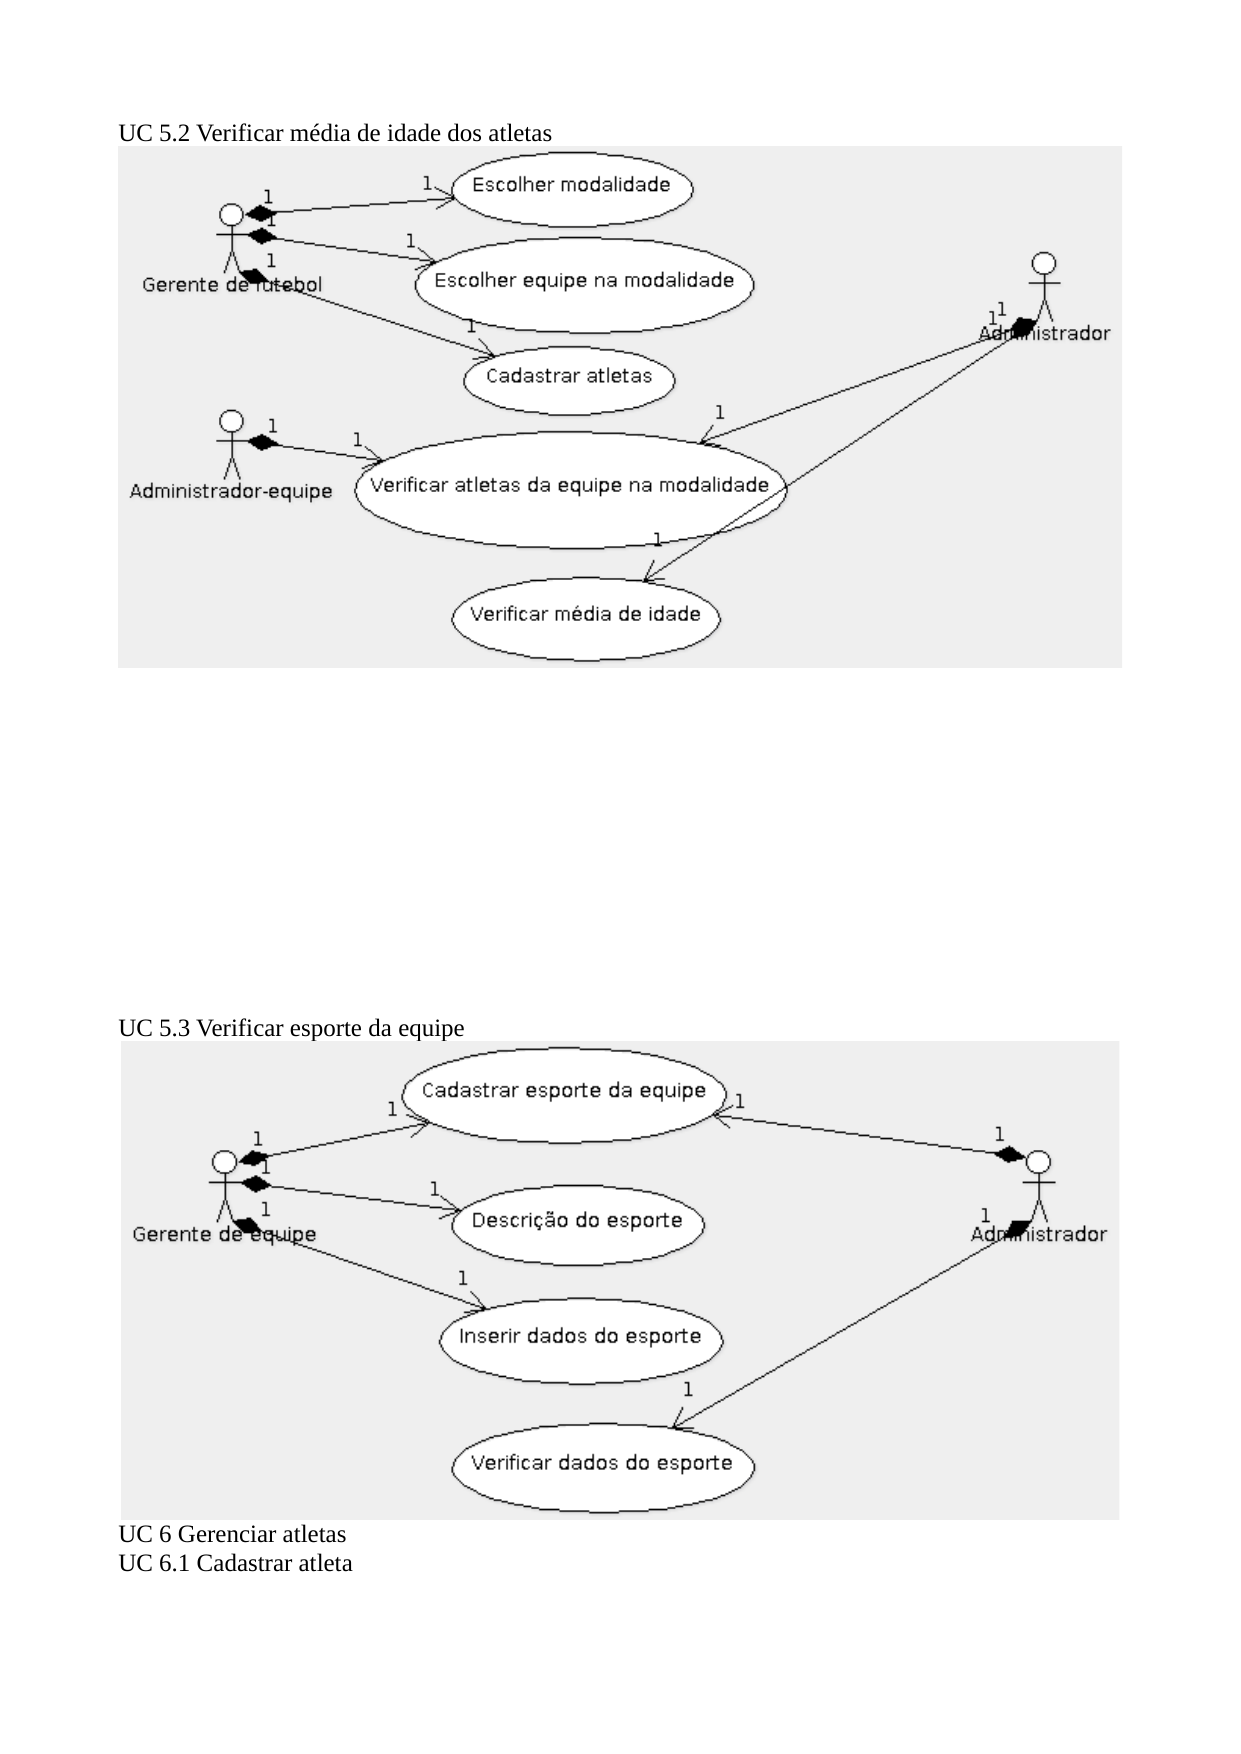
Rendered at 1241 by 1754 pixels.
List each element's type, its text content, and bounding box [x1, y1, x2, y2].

text UC 6.1 Cadastrar atleta [118, 1548, 1122, 1577]
text UC 5.3 Verificar esporte da equipe [118, 1013, 1122, 1041]
text UC 6 Gerenciar atletas [118, 1041, 1122, 1548]
text UC 5.2 Verificar média de idade dos atletas [118, 118, 1122, 146]
